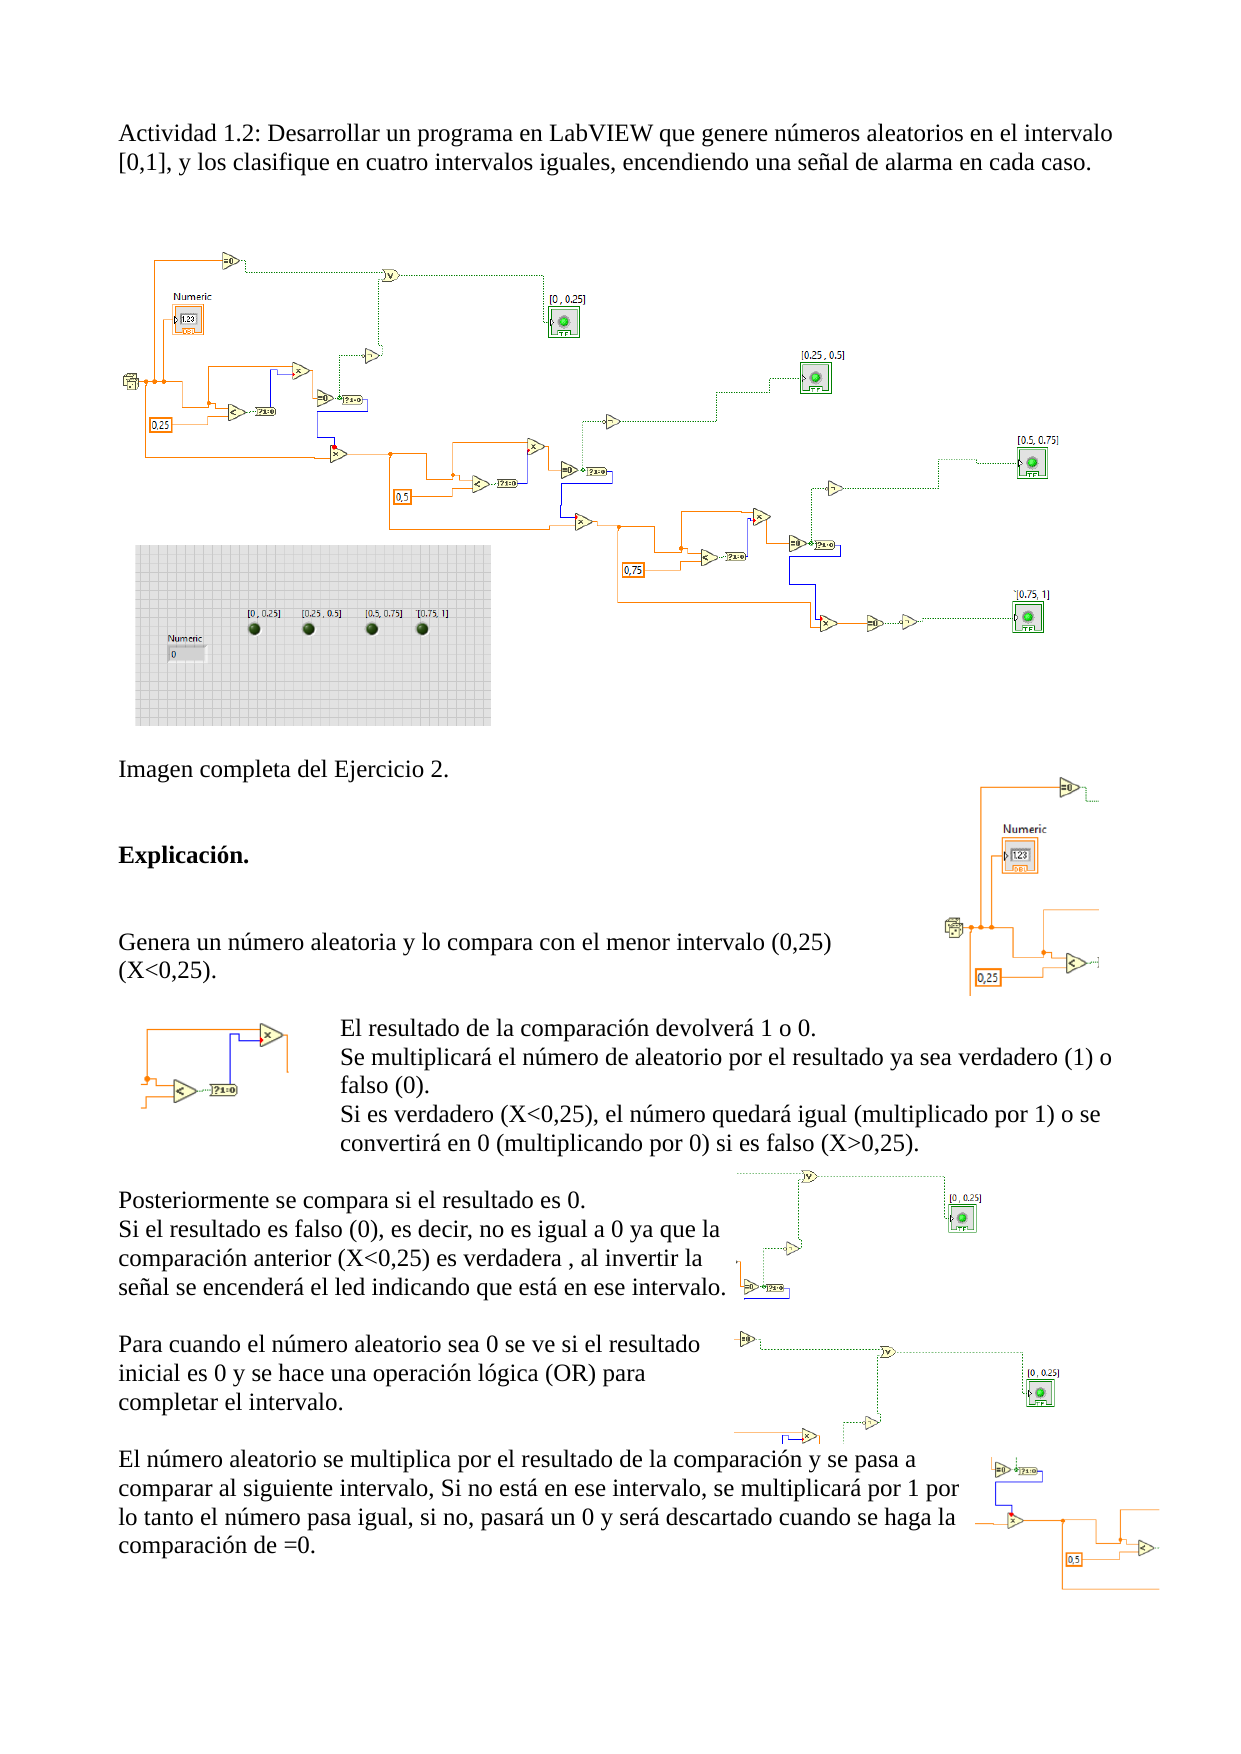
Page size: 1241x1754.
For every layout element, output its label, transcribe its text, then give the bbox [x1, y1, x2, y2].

picture [922, 747, 1099, 996]
text Se multiplicará el número de aleatorio por el resultado ya sea verdadero (1) o falso (0). [289, 1042, 1122, 1099]
picture [736, 1157, 1007, 1300]
picture [118, 204, 1123, 726]
text [1078, 1329, 1122, 1415]
picture [734, 1317, 1078, 1444]
text [1099, 840, 1122, 869]
text Genera un número aleatoria y lo compara con el menor intervalo (0,25) [118, 927, 922, 955]
text Para cuando el número aleatorio sea 0 se ve si el resultado inicial es 0 y se hace una operación lógica (OR) para completar el intervalo. [118, 1329, 734, 1415]
text [1007, 1185, 1122, 1214]
picture [975, 1457, 1160, 1600]
text Si el resultado es falso (0), es decir, no es igual a 0 ya que la comparación anterior (X<0,25) es verdadera , al invertir la señal se encenderá el led indicando que está en ese intervalo. [118, 1214, 736, 1300]
text Si es verdadero (X<0,25), el número quedará igual (multiplicado por 1) o se convertirá en 0 (multiplicando por 0) si es falso (X>0,25). [118, 1099, 1122, 1157]
text [1099, 955, 1122, 984]
text Posteriormente se compara si el resultado es 0. [118, 1185, 736, 1214]
text Actividad 1.2: Desarrollar un programa en LabVIEW que genere números aleatorios en el intervalo [0,1], y los clasifique en cuatro intervalos iguales, encendiendo una señal de alarma en cada caso. [118, 118, 1122, 176]
text El número aleatorio se multiplica por el resultado de la comparación y se pasa a comparar al siguiente intervalo, Si no está en ese intervalo, se multiplicará por 1 por lo tanto el número pasa igual, si no, pasará un 0 y será descartado cuando se haga la comparación de =0. [118, 1444, 1122, 1559]
text (X<0,25). [118, 955, 922, 984]
text El resultado de la comparación devolverá 1 o 0. [289, 1013, 1122, 1042]
text Imagen completa del Ejercicio 2. [118, 754, 922, 783]
picture [140, 992, 289, 1112]
text [1099, 754, 1122, 783]
text [1007, 1214, 1122, 1300]
text Explicación. [118, 840, 922, 869]
